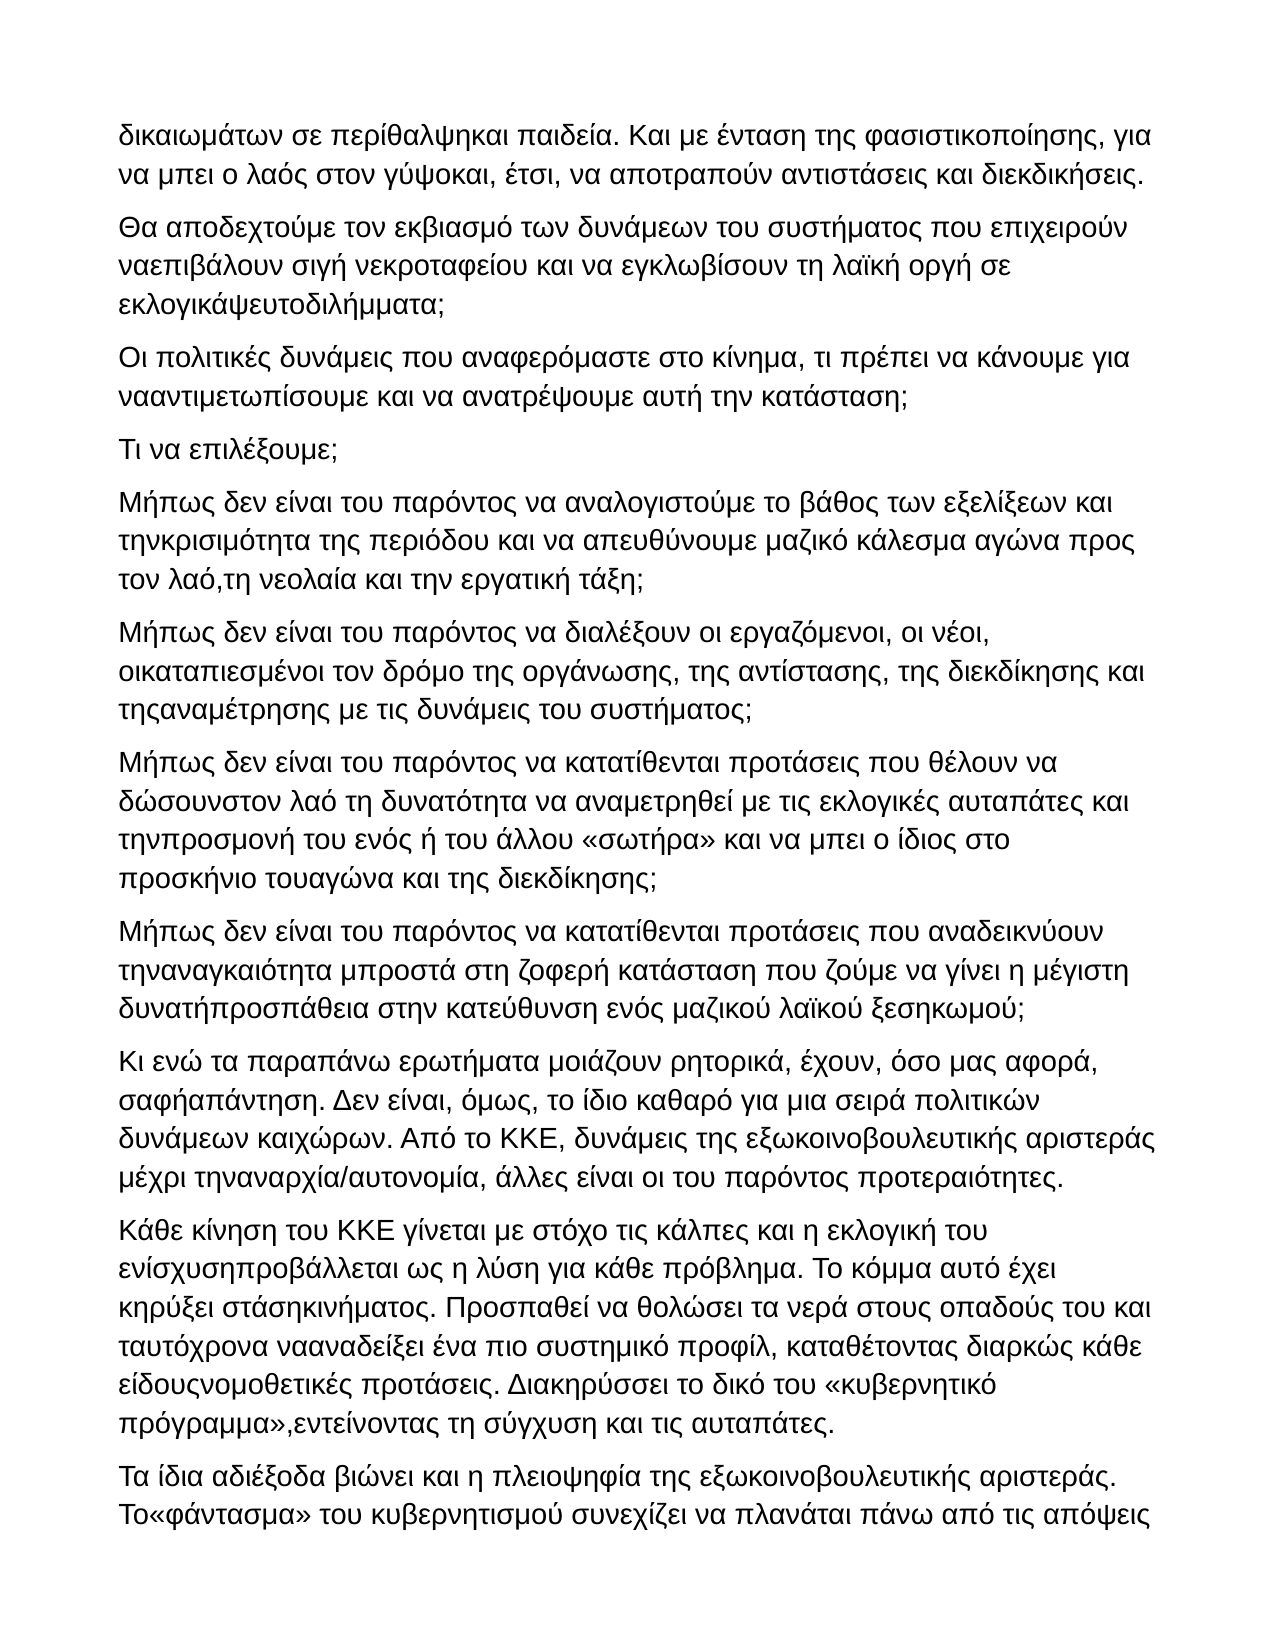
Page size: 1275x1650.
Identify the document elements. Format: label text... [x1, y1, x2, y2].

text Μήπως δεν είναι του παρόντος να αναλογιστούμε το βάθος των εξελίξεων και τηνκρισιμότητα της περιόδου και να απευθύνουμε μαζικό κάλεσμα αγώνα προς τον λαό,τη νεολαία και την εργατική τάξη; [118, 485, 1157, 595]
text Κάθε κίνηση του ΚΚΕ γίνεται με στόχο τις κάλπες και η εκλογική του ενίσχυσηπροβάλλεται ως η λύση για κάθε πρόβλημα. Το κόμμα αυτό έχει κηρύξει στάσηκινήματος. Προσπαθεί να θολώσει τα νερά στους οπαδούς του και ταυτόχρονα νααναδείξει ένα πιο συστημικό προφίλ, καταθέτοντας διαρκώς κάθε είδουςνομοθετικές προτάσεις. Διακηρύσσει το δικό του «κυβερνητικό πρόγραμμα»,εντείνοντας τη σύγχυση και τις αυταπάτες. [118, 1213, 1157, 1439]
text Μήπως δεν είναι του παρόντος να κατατίθενται προτάσεις που αναδεικνύουν τηναναγκαιότητα μπροστά στη ζοφερή κατάσταση που ζούμε να γίνει η μέγιστη δυνατήπροσπάθεια στην κατεύθυνση ενός μαζικού λαϊκού ξεσηκωμού; [118, 914, 1157, 1024]
text Οι πολιτικές δυνάμεις που αναφερόμαστε στο κίνημα, τι πρέπει να κάνουμε για νααντιμετωπίσουμε και να ανατρέψουμε αυτή την κατάσταση; [118, 340, 1157, 412]
text Θα αποδεχτούμε τον εκβιασμό των δυνάμεων του συστήματος που επιχειρούν ναεπιβάλουν σιγή νεκροταφείου και να εγκλωβίσουν τη λαϊκή οργή σε εκλογικάψευτοδιλήμματα; [118, 210, 1157, 320]
text Κι ενώ τα παραπάνω ερωτήματα μοιάζουν ρητορικά, έχουν, όσο μας αφορά, σαφήαπάντηση. Δεν είναι, όμως, το ίδιο καθαρό για μια σειρά πολιτικών δυνάμεων καιχώρων. Από το ΚΚΕ, δυνάμεις της εξωκοινοβουλευτικής αριστεράς μέχρι τηναναρχία/αυτονομία, άλλες είναι οι του παρόντος προτεραιότητες. [118, 1044, 1157, 1193]
text Τα ίδια αδιέξοδα βιώνει και η πλειοψηφία της εξωκοινοβουλευτικής αριστεράς. Το«φάντασμα» του κυβερνητισμού συνεχίζει να πλανάται πάνω από τις απόψεις [118, 1459, 1157, 1531]
text Μήπως δεν είναι του παρόντος να κατατίθενται προτάσεις που θέλουν να δώσουνστον λαό τη δυνατότητα να αναμετρηθεί με τις εκλογικές αυταπάτες και τηνπροσμονή του ενός ή του άλλου «σωτήρα» και να μπει ο ίδιος στο προσκήνιο τουαγώνα και της διεκδίκησης; [118, 745, 1157, 894]
text δικαιωμάτων σε περίθαλψηκαι παιδεία. Και με ένταση της φασιστικοποίησης, για να μπει ο λαός στον γύψοκαι, έτσι, να αποτραπούν αντιστάσεις και διεκδικήσεις. [118, 118, 1157, 190]
text Τι να επιλέξουμε; [118, 432, 1157, 465]
text Μήπως δεν είναι του παρόντος να διαλέξουν οι εργαζόμενοι, οι νέοι, οικαταπιεσμένοι τον δρόμο της οργάνωσης, της αντίστασης, της διεκδίκησης και τηςαναμέτρησης με τις δυνάμεις του συστήματος; [118, 615, 1157, 726]
